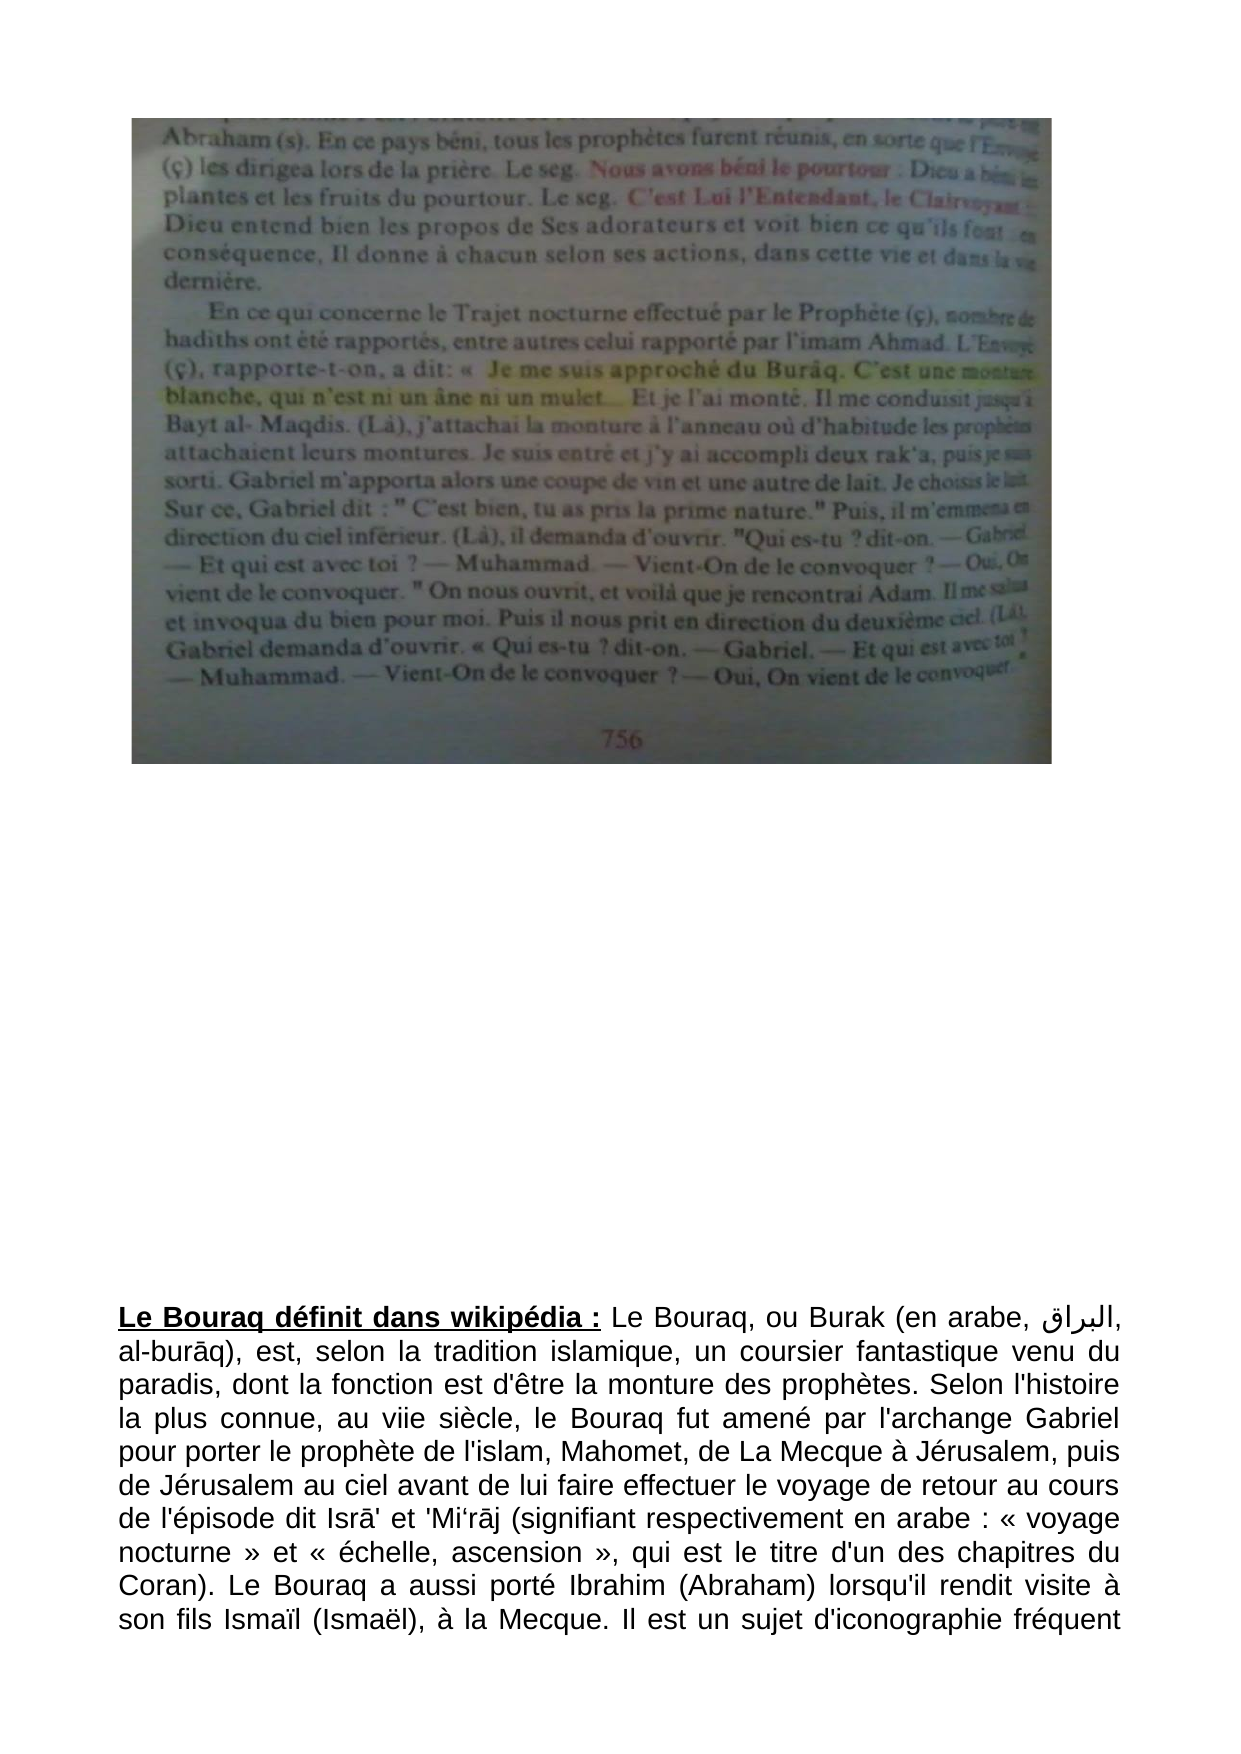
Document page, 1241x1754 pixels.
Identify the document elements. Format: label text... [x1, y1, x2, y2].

picture [131, 118, 1052, 764]
text Le Bouraq définit dans wikipédia : Le Bouraq, ou Burak (en arabe, البراق, al-burāq), est, selon la tradition islamique, un coursier fantastique venu du paradis, dont la fonction est d'être la monture des prophètes. Selon l'histoire la plus connue, au viie siècle, le Bouraq fut amené par l'archange Gabriel pour porter le prophète de l'islam, Mahomet, de La Mecque à Jérusalem, puis de Jérusalem au ciel avant de lui faire effectuer le voyage de retour au cours de l'épisode dit Isrā' et 'Mi‘rāj (signifiant respectivement en arabe : « voyage nocturne » et « échelle, ascension », qui est le titre d'un des chapitres du Coran). Le Bouraq a aussi porté Ibrahim (Abraham) lorsqu'il rendit visite à son fils Ismaïl (Ismaël), à la Mecque. Il est un sujet d'iconographie fréquent dans l'art musulman, où il est généralement représenté avec une tête de femme, un corps de cheval, des ailes, et une queue de paon. Le mot « Bouraq » est de la même famille linguistique que le mot arabe برق qui signifie « éclair ». Le Bouraq est lié au voyage nocturne de Mahomet, qui fut effectué par le prophète entre La Mecque et Jérusalem en une nuit, le nom d'« ascension » désignant son ascension de Jérusalem au ciel. Tout au long du voyage, le Prophète fut accompagné par l’Archange Gabriel (Jibril en arabe) qui le guida et lui montra les nombreux spectacles de l’Enfer et du Paradis. Selon certains textes, Gabriel mit à la disposition du Prophète une monture nommée al-burāq, qui faisait des bonds gigantesques. Arrivé au plus haut des Cieux, le Prophète put s’entretenir avec Dieu, qui lui prescrivit les prières quotidiennes que les musulmans font. Le Bouraq n'est pas mentionné dans le Coran, où il est simplement dit (« Le Voyage nocturne », XVII [archive], 1) « II est exempt de toute imperfection, Celui Qui fit voyager de nuit Son serviteur, de la Mosquée sacrée à la Mosquée Al-Aqsa dont Nous avons béni les alentours, afin de lui montrer certains de Nos signes évidents. Il est Celui Qui entend et Qui voit ». Des descriptions plus détaillées de cet épisode dans les premiers versets des miracles d’Al-Isrâ’ et Al-Mi`râj. Un extrait d'une traduction du Sahih al-Bukhari décrit le Bouraq comme tel : « Un animal blanc et long, plus grand qu'un âne mais plus petit qu'une mule, qui pose sa patte aussi loin que le regard peut porter. Un récit du voyage nocturne rapporté par Oum Hâni donne un autre éclairage sur le Bouraq : « Le Prophète dormait chez nous la nuit où le miracle d’al-Isrâ’ eut lieu. Je constatai son absence cette nuit là et je ne pus fermer l’œil de peur qu’un malheur ne lui soit arrivé. [À son retour], le Prophète m’expliqua : Gabriel vint me voir, il me prit par la main et nous sortîmes de la maison, puis devant la porte, je trouvai une monture entre la mule et l’âne. Il me fit monter dessus et nous partîmes. » Il s'agissait selon les interprétations des textes d'une grande bête blanche, plus grande que l'âne mais plus petite que le mulet. Elle pouvait poser ses sabots à l'extrême limite où se portait le regard. Elle avait de longues oreilles. Chaque fois qu'elle faisait face à une montagne, elle étendait les jambes. Elle avait deux ailes sur les cuisses, qui donnaient la force de ses jambes. [118, 1300, 1122, 1636]
